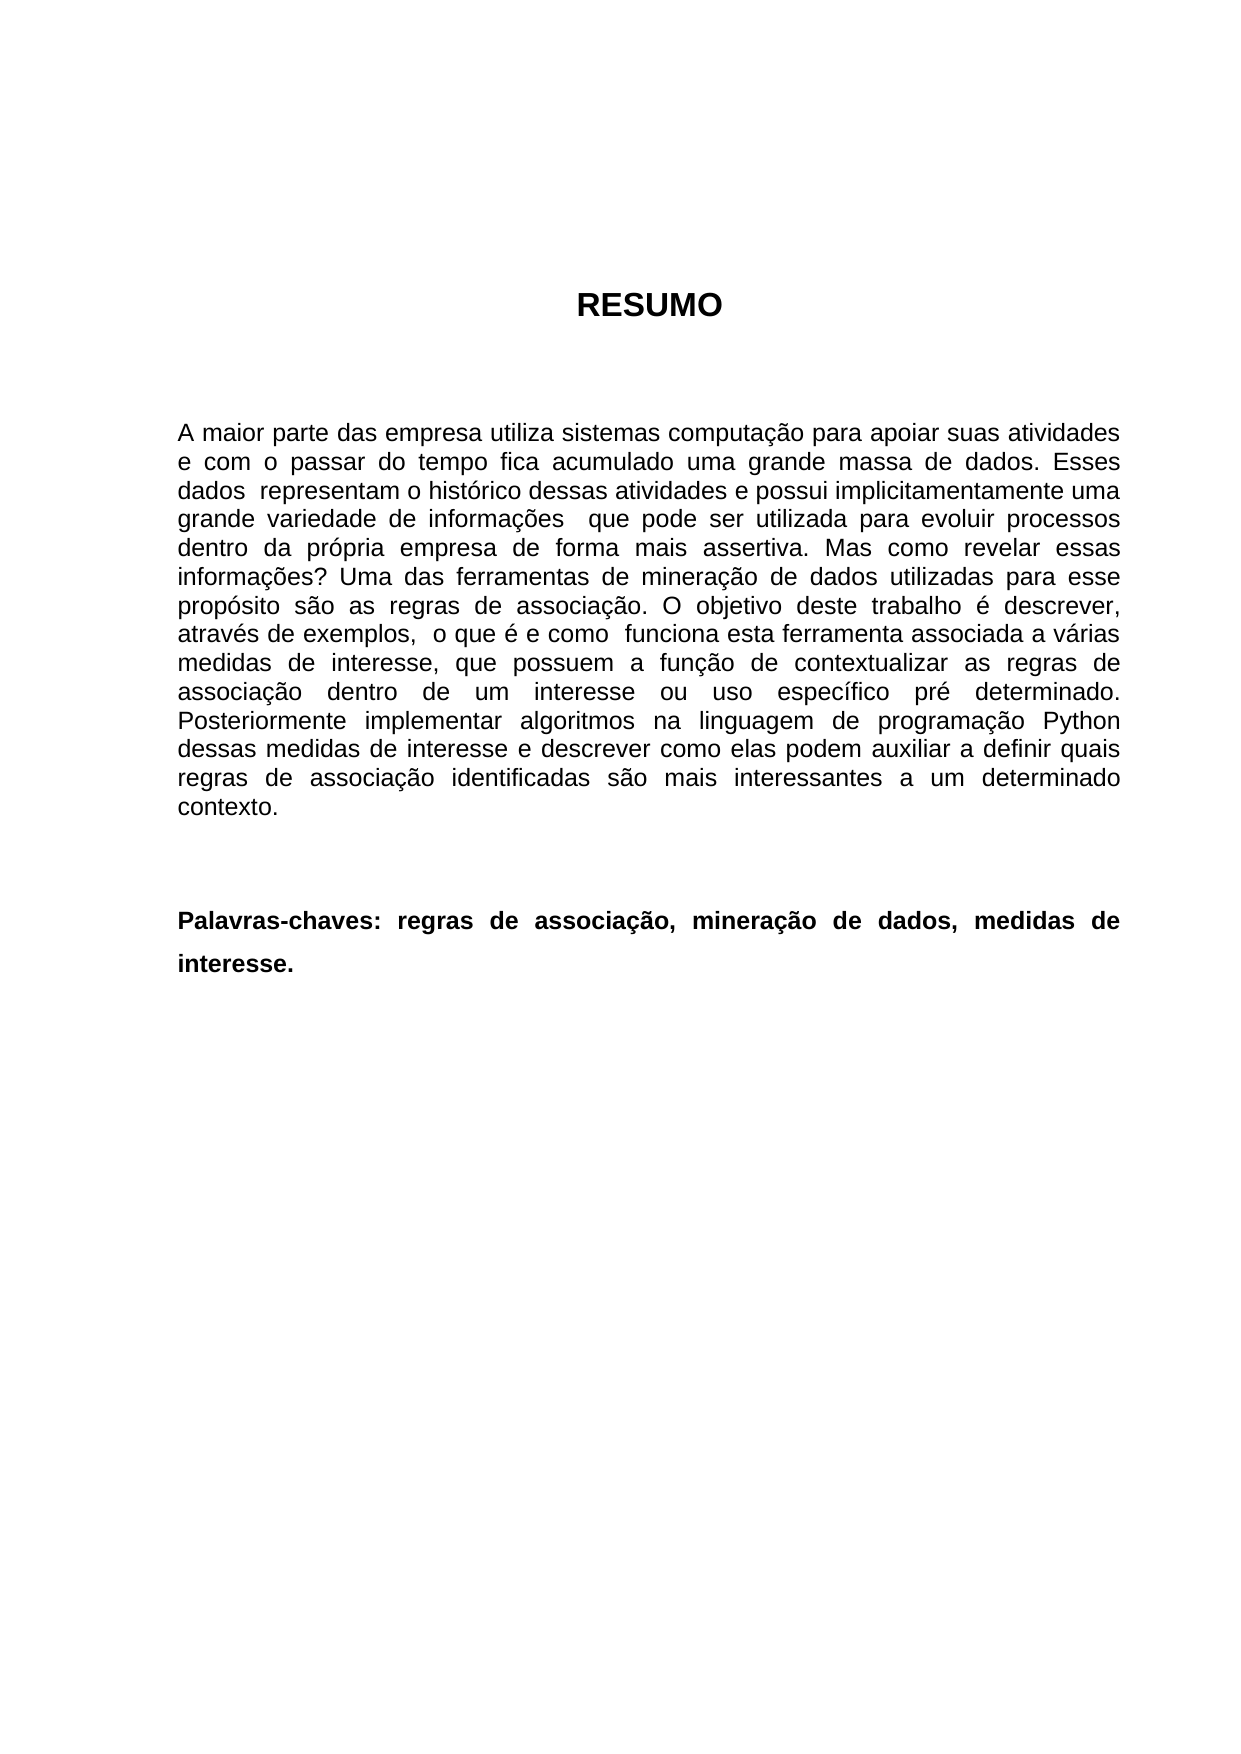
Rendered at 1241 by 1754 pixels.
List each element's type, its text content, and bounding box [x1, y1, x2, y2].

text A maior parte das empresa utiliza sistemas computação para apoiar suas atividades e com o passar do tempo fica acumulado uma grande massa de dados. Esses dados representam o histórico dessas atividades e possui implicitamentamente uma grande variedade de informações que pode ser utilizada para evoluir processos dentro da própria empresa de forma mais assertiva. Mas como revelar essas informações? Uma das ferramentas de mineração de dados utilizadas para esse propósito são as regras de associação. O objetivo deste trabalho é descrever, através de exemplos, o que é e como funciona esta ferramenta associada a várias medidas de interesse, que possuem a função de contextualizar as regras de associação dentro de um interesse ou uso específico pré determinado. Posteriormente implementar algoritmos na linguagem de programação Python dessas medidas de interesse e descrever como elas podem auxiliar a definir quais regras de associação identificadas são mais interessantes a um determinado contexto. [177, 418, 1122, 821]
text Palavras-chaves: regras de associação, mineração de dados, medidas de interesse. [177, 906, 1122, 977]
text RESUMO [177, 286, 1122, 324]
